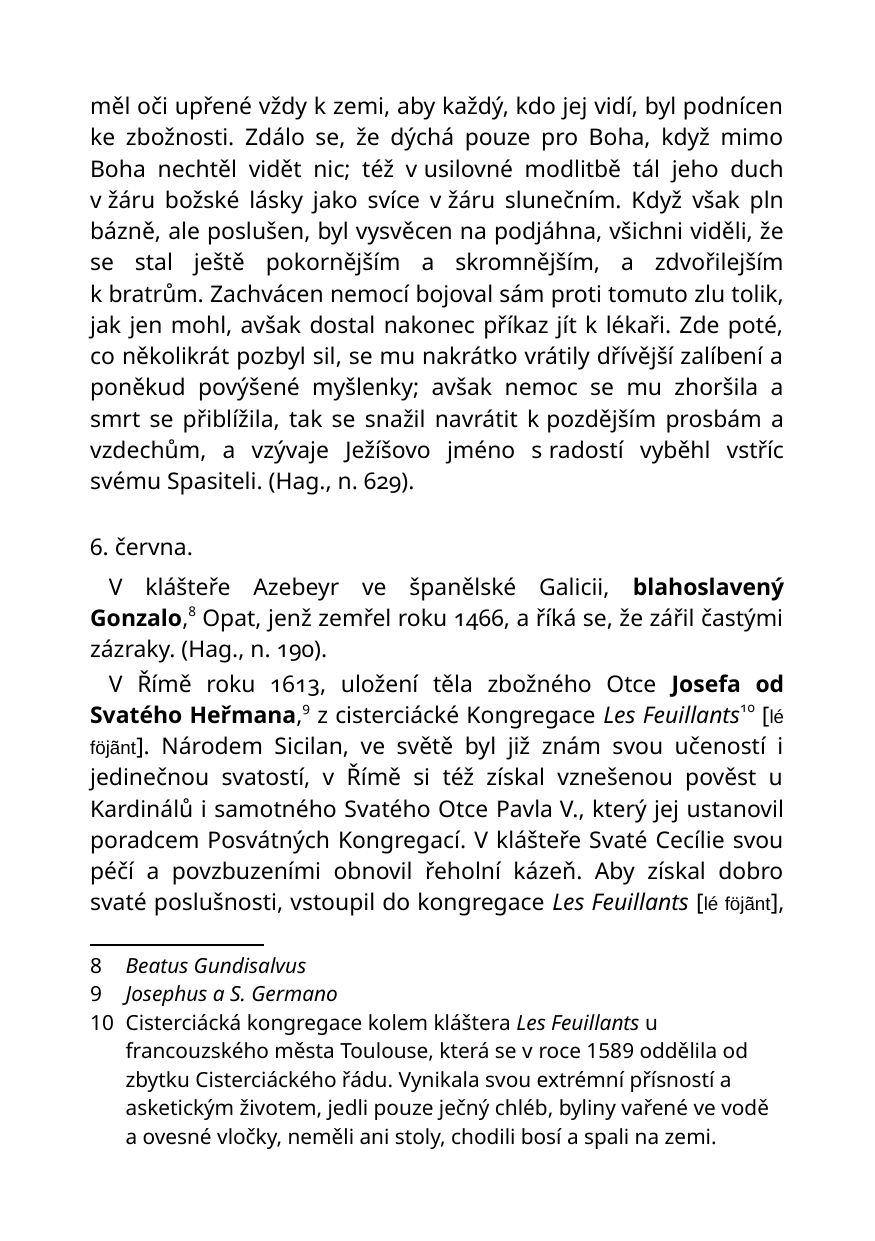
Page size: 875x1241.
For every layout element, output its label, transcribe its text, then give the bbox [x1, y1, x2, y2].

text V Římě roku 1613, uložení těla zbožného Otce Josefa od Svatého Heřmana, z cisterciácké Kongregace Les Feuillants [lé föjãnt]. Národem Sicilan, ve světě byl již znám svou učeností i jedinečnou svatostí, v Římě si též získal vznešenou pověst u Kardinálů i samotného Svatého Otce Pavla V., který jej ustanovil poradcem Posvátných Kongregací. V klášteře Svaté Cecílie svou péčí a povzbuzeními obnovil řeholní kázeň. Aby získal dobro svaté poslušnosti, vstoupil do kongregace Les Feuillants [lé föjãnt], [90, 667, 784, 917]
text Josephus a S. Germano [90, 979, 784, 1008]
text 6. června. [90, 531, 784, 562]
text V klášteře Azebeyr ve španělské Galicii, blahoslavený Gonzalo, Opat, jenž zemřel roku 1466, a říká se, že zářil častými zázraky. (Hag., n. 190). [90, 571, 784, 664]
text Cisterciácká kongregace kolem kláštera Les Feuillants u francouzského města Toulouse, která se v roce 1589 oddělila od zbytku Cisterciáckého řádu. Vynikala svou extrémní přísností a asketickým životem, jedli pouze ječný chléb, byliny vařené ve vodě a ovesné vločky, neměli ani stoly, chodili bosí a spali na zemi. [90, 1008, 784, 1150]
text měl oči upřené vždy k zemi, aby každý, kdo jej vidí, byl podnícen ke zbožnosti. Zdálo se, že dýchá pouze pro Boha, když mimo Boha nechtěl vidět nic; též v usilovné modlitbě tál jeho duch v žáru božské lásky jako svíce v žáru slunečním. Když však pln bázně, ale poslušen, byl vysvěcen na podjáhna, všichni viděli, že se stal ještě pokornějším a skromnějším, a zdvořilejším k bratrům. Zachvácen nemocí bojoval sám proti tomuto zlu tolik, jak jen mohl, avšak dostal nakonec příkaz jít k lékaři. Zde poté, co několikrát pozbyl sil, se mu nakrátko vrátily dřívější zalíbení a poněkud povýšené myšlenky; avšak nemoc se mu zhoršila a smrt se přiblížila, tak se snažil navrátit k pozdějším prosbám a vzdechům, a vzývaje Ježíšovo jméno s radostí vyběhl vstříc svému Spasiteli. (Hag., n. 629). [90, 90, 784, 496]
text Beatus Gundisalvus [90, 951, 784, 979]
